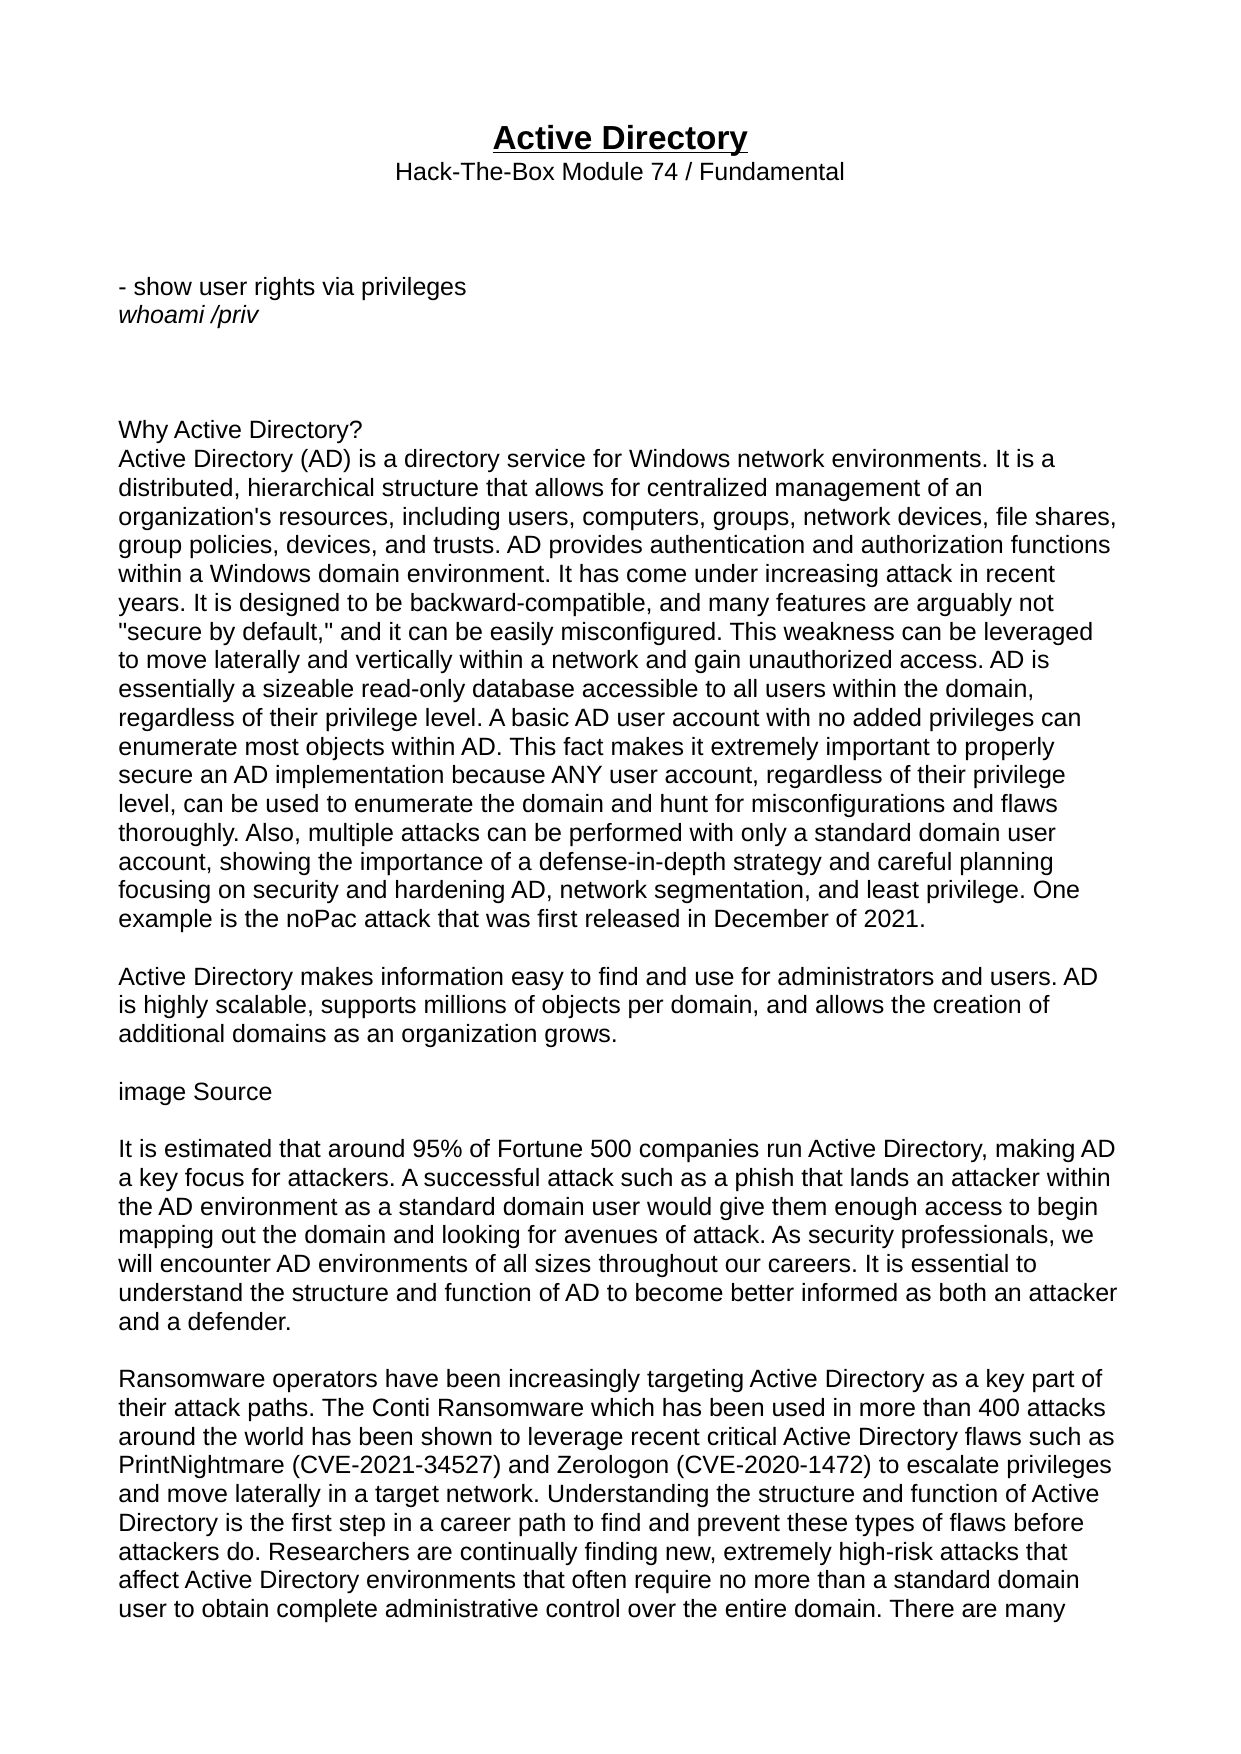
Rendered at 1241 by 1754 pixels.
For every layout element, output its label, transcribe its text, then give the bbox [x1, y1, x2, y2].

text - show user rights via privileges [118, 272, 1122, 300]
text Active Directory (AD) is a directory service for Windows network environments. It is a distributed, hierarchical structure that allows for centralized management of an organization's resources, including users, computers, groups, network devices, file shares, group policies, devices, and trusts. AD provides authentication and authorization functions within a Windows domain environment. It has come under increasing attack in recent years. It is designed to be backward-compatible, and many features are arguably not "secure by default," and it can be easily misconfigured. This weakness can be leveraged to move laterally and vertically within a network and gain unauthorized access. AD is essentially a sizeable read-only database accessible to all users within the domain, regardless of their privilege level. A basic AD user account with no added privileges can enumerate most objects within AD. This fact makes it extremely important to properly secure an AD implementation because ANY user account, regardless of their privilege level, can be used to enumerate the domain and hunt for misconfigurations and flaws thoroughly. Also, multiple attacks can be performed with only a standard domain user account, showing the importance of a defense-in-depth strategy and careful planning focusing on security and hardening AD, network segmentation, and least privilege. One example is the noPac attack that was first released in December of 2021. [118, 444, 1122, 933]
text whoami /priv [118, 300, 1122, 329]
text Ransomware operators have been increasingly targeting Active Directory as a key part of their attack paths. The Conti Ransomware which has been used in more than 400 attacks around the world has been shown to leverage recent critical Active Directory flaws such as PrintNightmare (CVE-2021-34527) and Zerologon (CVE-2020-1472) to escalate privileges and move laterally in a target network. Understanding the structure and function of Active Directory is the first step in a career path to find and prevent these types of flaws before attackers do. Researchers are continually finding new, extremely high-risk attacks that affect Active Directory environments that often require no more than a standard domain user to obtain complete administrative control over the entire domain. There are many [118, 1364, 1122, 1623]
text Active Directory [118, 118, 1122, 157]
text image Source [118, 1077, 1122, 1105]
text Active Directory makes information easy to find and use for administrators and users. AD is highly scalable, supports millions of objects per domain, and allows the creation of additional domains as an organization grows. [118, 962, 1122, 1048]
text Why Active Directory? [118, 415, 1122, 444]
text Hack-The-Box Module 74 / Fundamental [118, 157, 1122, 185]
text It is estimated that around 95% of Fortune 500 companies run Active Directory, making AD a key focus for attackers. A successful attack such as a phish that lands an attacker within the AD environment as a standard domain user would give them enough access to begin mapping out the domain and looking for avenues of attack. As security professionals, we will encounter AD environments of all sizes throughout our careers. It is essential to understand the structure and function of AD to become better informed as both an attacker and a defender. [118, 1134, 1122, 1335]
